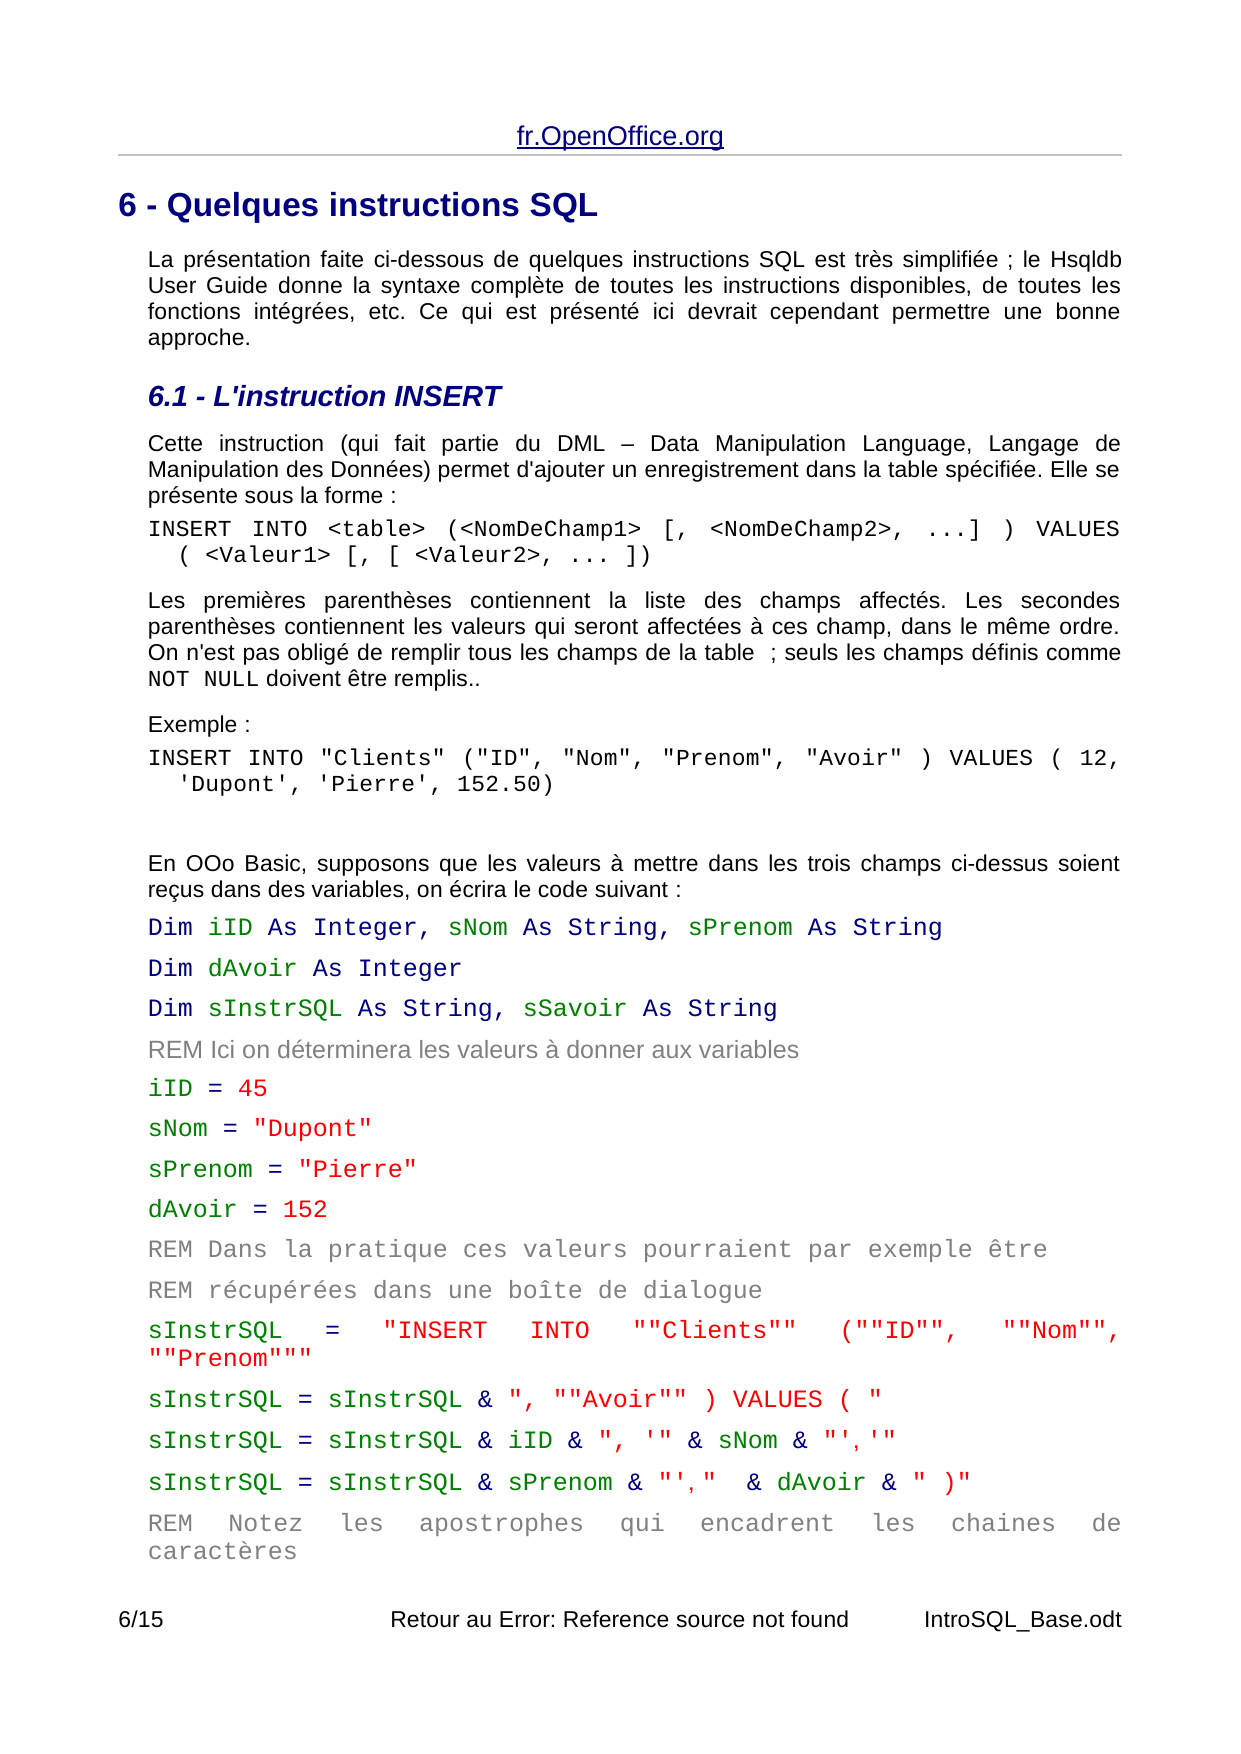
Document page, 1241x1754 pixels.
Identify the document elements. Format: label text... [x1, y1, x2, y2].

text INSERT INTO "Clients" ("ID", "Nom", "Prenom", "Avoir" ) VALUES ( 12, 'Dupont', 'Pierre', 152.50) [148, 746, 1122, 798]
text INSERT INTO <table> (<NomDeChamp1> [, <NomDeChamp2>, ...] ) VALUES ( <Valeur1> [, [ <Valeur2>, ... ]) [148, 517, 1122, 569]
text REM récupérées dans une boîte de dialogue [148, 1277, 1122, 1306]
text REM Notez les apostrophes qui encadrent les chaines de caractères [148, 1510, 1122, 1567]
text REM Ici on déterminera les valeurs à donner aux variables [148, 1036, 1122, 1064]
subtitle - Quelques instructions SQL [118, 186, 1122, 223]
text sInstrSQL = sInstrSQL & iID & ", '" & sNom & "', '" [148, 1426, 1122, 1456]
text Exemple : [148, 711, 1122, 737]
text dAvoir = 152 [148, 1196, 1122, 1225]
text Dim iID As Integer, sNom As String, sPrenom As String [148, 915, 1122, 943]
text sPrenom = "Pierre" [148, 1156, 1122, 1184]
text sInstrSQL = sInstrSQL & ", ""Avoir"" ) VALUES ( " [148, 1386, 1122, 1415]
text Dim dAvoir As Integer [148, 955, 1122, 983]
text REM Dans la pratique ces valeurs pourraient par exemple être [148, 1237, 1122, 1265]
text sNom = "Dupont" [148, 1116, 1122, 1144]
subtitle - L'instruction INSERT [148, 380, 1122, 413]
text La présentation faite ci-dessous de quelques instructions SQL est très simplifiée ; le Hsqldb User Guide donne la syntaxe complète de toutes les instructions disponibles, de toutes les fonctions intégrées, etc. Ce qui est présenté ici devrait cependant permettre une bonne approche. [148, 247, 1122, 351]
text Les premières parenthèses contiennent la liste des champs affectés. Les secondes parenthèses contiennent les valeurs qui seront affectées à ces champ, dans le même ordre. On n'est pas obligé de remplir tous les champs de la table ; seuls les champs définis comme NOT NULL doivent être remplis.. [148, 587, 1122, 693]
text Dim sInstrSQL As String, sSavoir As String [148, 995, 1122, 1024]
text sInstrSQL = "INSERT INTO ""Clients"" (""ID"", ""Nom"", ""Prenom""" [148, 1317, 1122, 1374]
text En OOo Basic, supposons que les valeurs à mettre dans les trois champs ci-dessus soient reçus dans des variables, on écrira le code suivant : [148, 851, 1122, 903]
text sInstrSQL = sInstrSQL & sPrenom & "', " & dAvoir & " )" [148, 1468, 1122, 1498]
text iID = 45 [148, 1075, 1122, 1104]
text Cette instruction (qui fait partie du DML – Data Manipulation Language, Langage de Manipulation des Données) permet d'ajouter un enregistrement dans la table spécifiée. Elle se présente sous la forme : [148, 431, 1122, 509]
